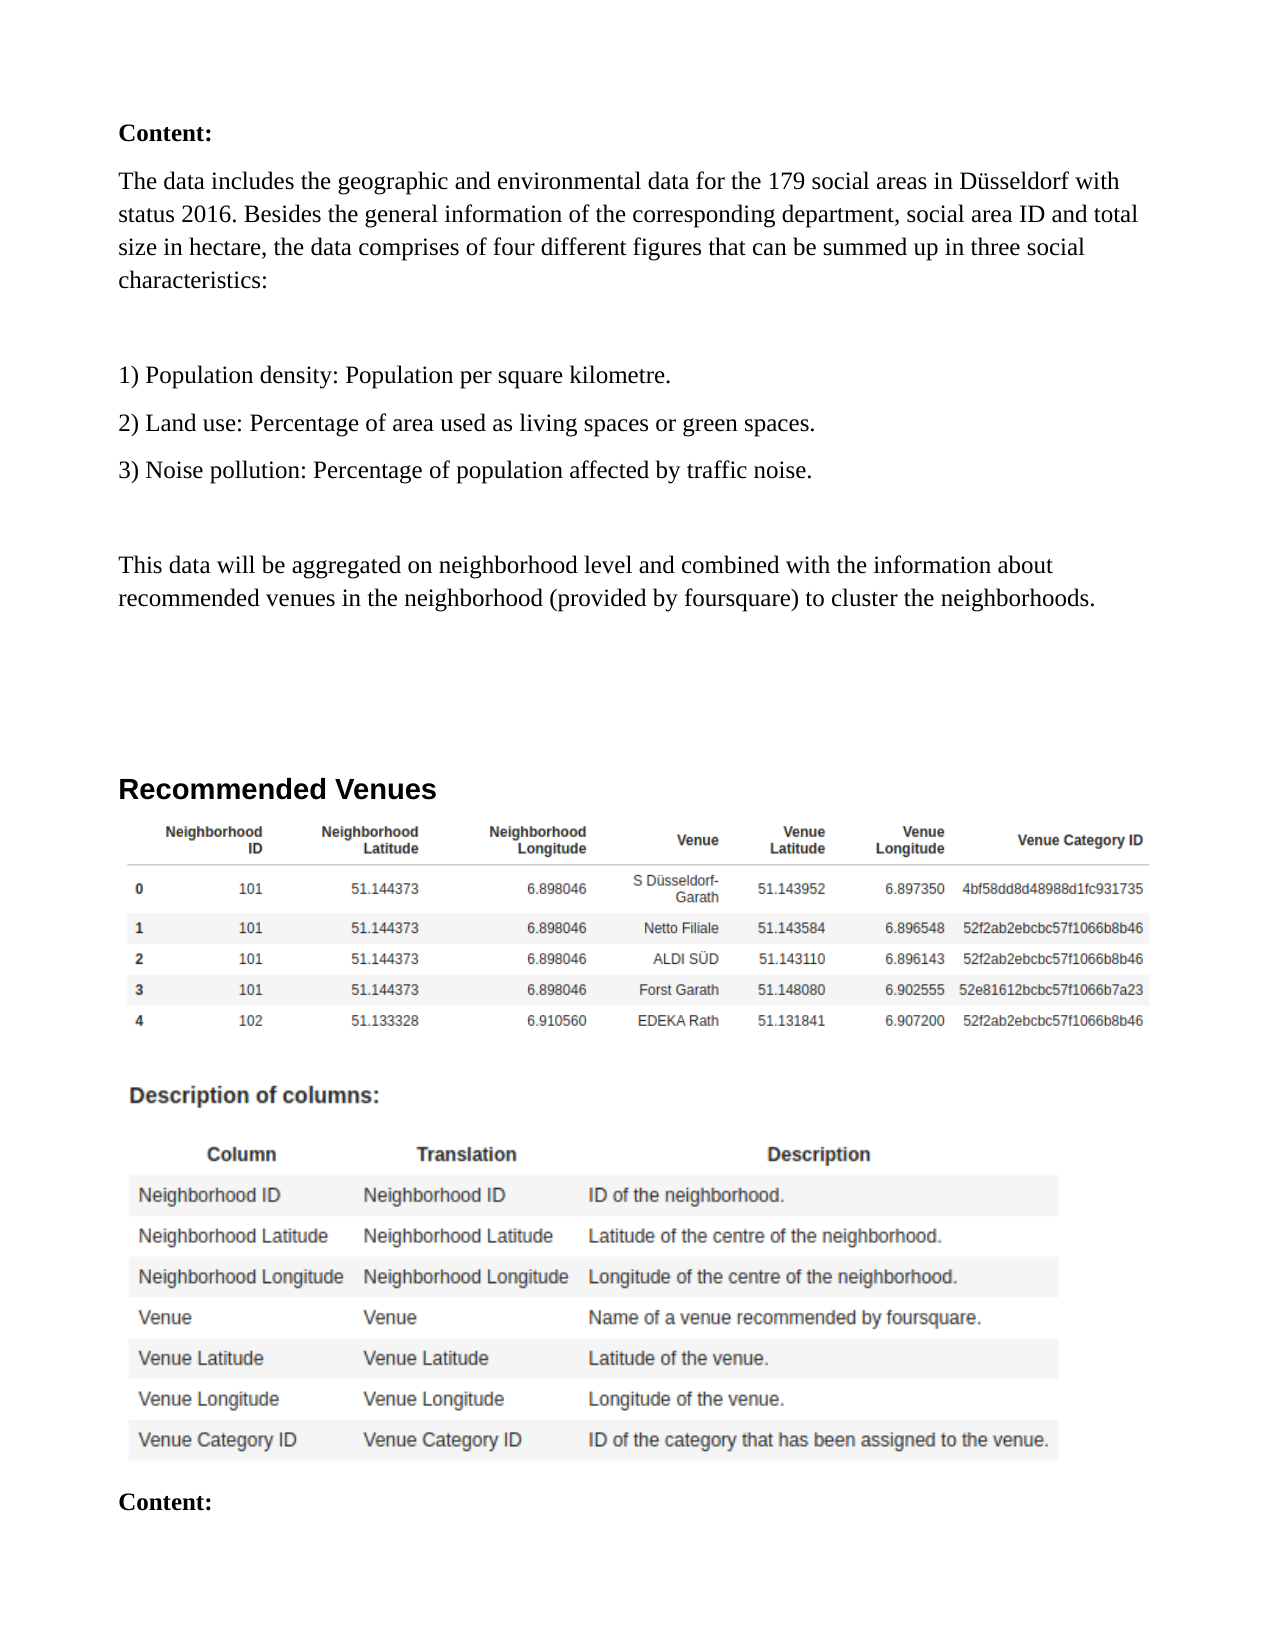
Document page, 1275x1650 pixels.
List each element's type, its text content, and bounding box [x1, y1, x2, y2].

text 1) Population density: Population per square kilometre. [118, 360, 1157, 389]
picture [118, 818, 1157, 1039]
text The data includes the geographic and environmental data for the 179 social areas in Düsseldorf with status 2016. Besides the general information of the corresponding department, social area ID and total size in hectare, the data comprises of four different figures that can be summed up in three social characteristics: [118, 166, 1157, 293]
text 3) Noise pollution: Percentage of population affected by traffic noise. [118, 455, 1157, 484]
text This data will be aggregated on neighborhood level and combined with the information about recommended venues in the neighborhood (provided by foursquare) to cluster the neighborhoods. [118, 550, 1157, 612]
subtitle Recommended Venues [118, 772, 1157, 806]
text 2) Land use: Percentage of area used as living spaces or green spaces. [118, 408, 1157, 436]
text Content: [118, 118, 1157, 147]
picture [115, 1072, 1079, 1475]
text Content: [118, 1039, 1157, 1515]
